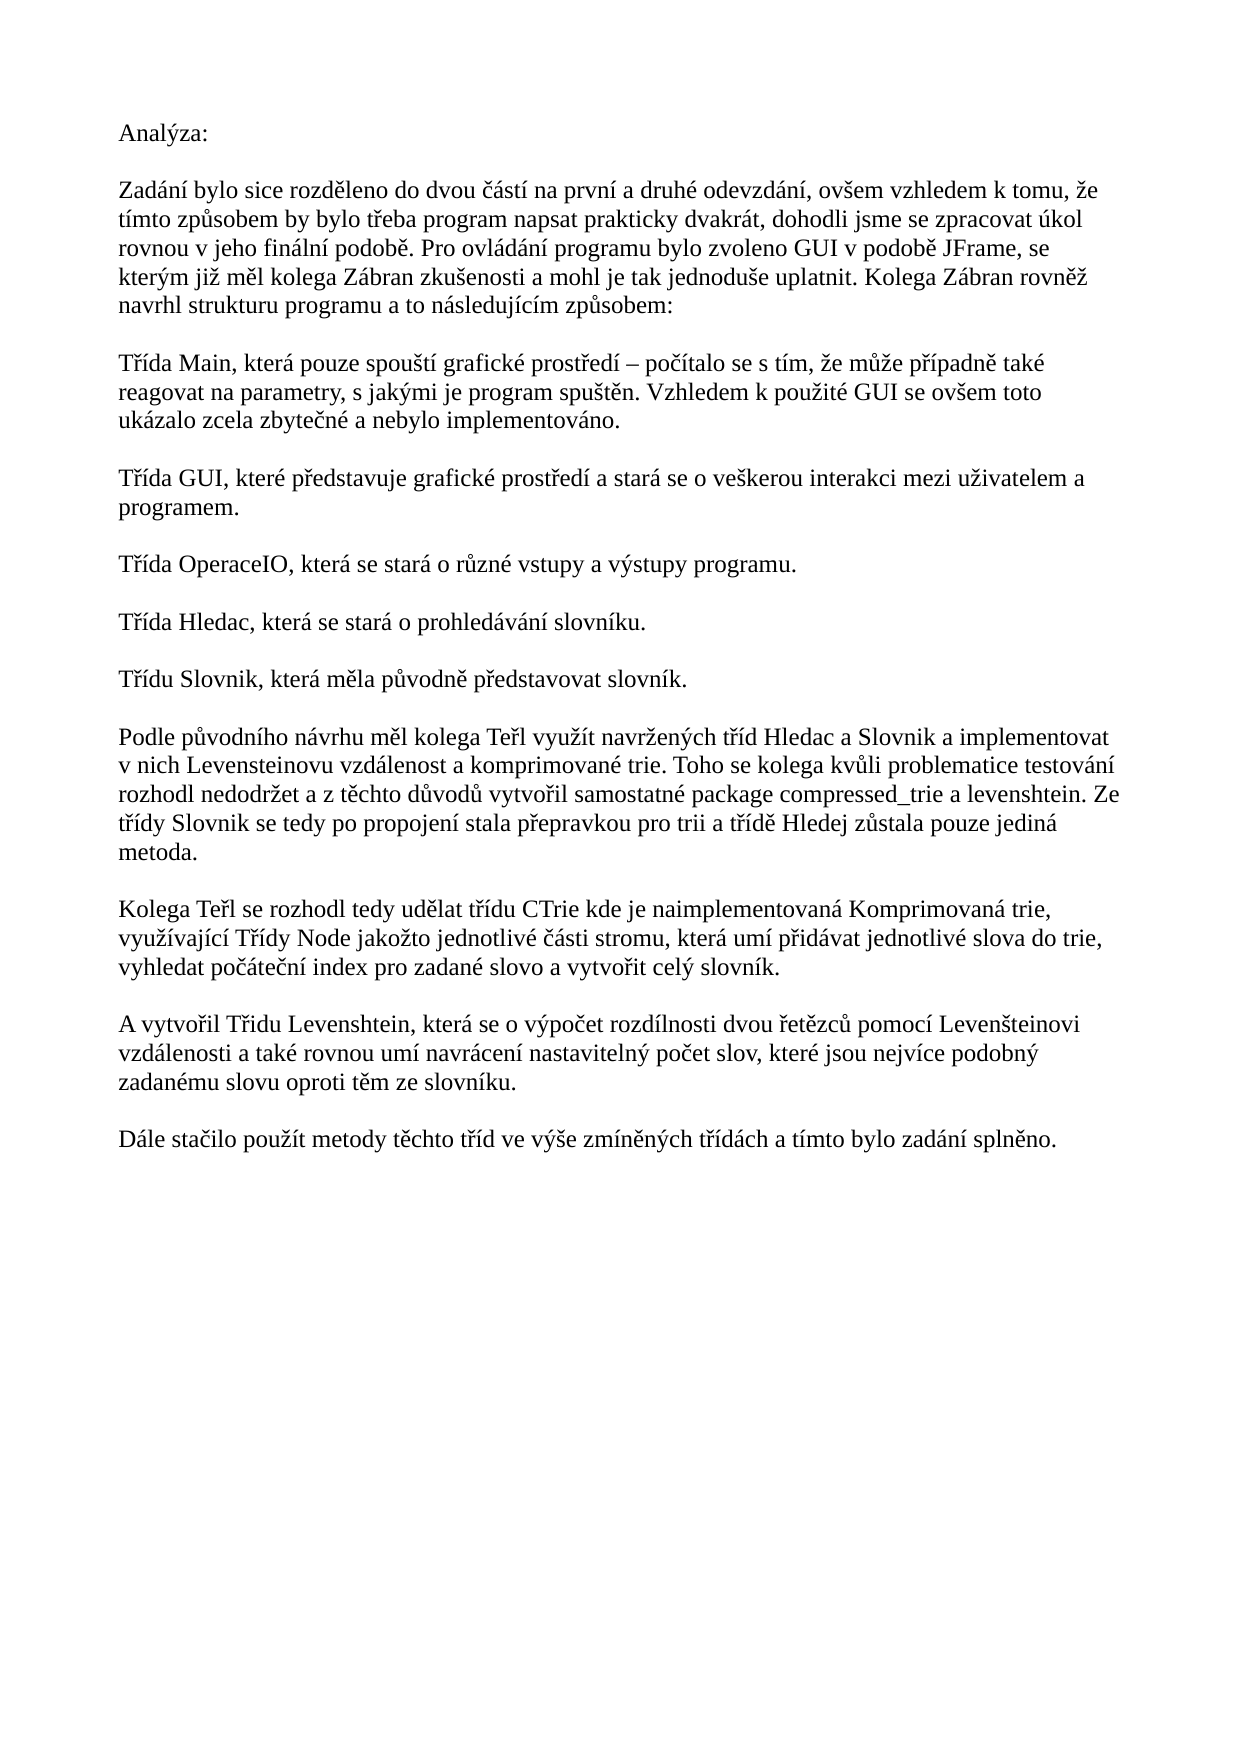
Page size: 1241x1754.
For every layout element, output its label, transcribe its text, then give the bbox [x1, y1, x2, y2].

text Třída GUI, které představuje grafické prostředí a stará se o veškerou interakci mezi uživatelem a programem. [118, 463, 1122, 521]
text Třída OperaceIO, která se stará o různé vstupy a výstupy programu. [118, 549, 1122, 578]
text Zadání bylo sice rozděleno do dvou částí na první a druhé odevzdání, ovšem vzhledem k tomu, že tímto způsobem by bylo třeba program napsat prakticky dvakrát, dohodli jsme se zpracovat úkol rovnou v jeho finální podobě. Pro ovládání programu bylo zvoleno GUI v podobě JFrame, se kterým již měl kolega Zábran zkušenosti a mohl je tak jednoduše uplatnit. Kolega Zábran rovněž navrhl strukturu programu a to následujícím způsobem: [118, 176, 1122, 319]
text Podle původního návrhu měl kolega Teřl využít navržených tříd Hledac a Slovnik a implementovat v nich Levensteinovu vzdálenost a komprimované trie. Toho se kolega kvůli problematice testování rozhodl nedodržet a z těchto důvodů vytvořil samostatné package compressed_trie a levenshtein. Ze třídy Slovnik se tedy po propojení stala přepravkou pro trii a třídě Hledej zůstala pouze jediná metoda. [118, 722, 1122, 866]
text Třídu Slovnik, která měla původně představovat slovník. [118, 664, 1122, 693]
text Třída Hledac, která se stará o prohledávání slovníku. [118, 607, 1122, 636]
text Dále stačilo použít metody těchto tříd ve výše zmíněných třídách a tímto bylo zadání splněno. [118, 1124, 1122, 1153]
text Kolega Teřl se rozhodl tedy udělat třídu CTrie kde je naimplementovaná Komprimovaná trie, využívající Třídy Node jakožto jednotlivé části stromu, která umí přidávat jednotlivé slova do trie, vyhledat počáteční index pro zadané slovo a vytvořit celý slovník. [118, 894, 1122, 981]
text Analýza: [118, 118, 1122, 147]
text Třída Main, která pouze spouští grafické prostředí – počítalo se s tím, že může případně také reagovat na parametry, s jakými je program spuštěn. Vzhledem k použité GUI se ovšem toto ukázalo zcela zbytečné a nebylo implementováno. [118, 348, 1122, 434]
text A vytvořil Třidu Levenshtein, která se o výpočet rozdílnosti dvou řetězců pomocí Levenšteinovi vzdálenosti a také rovnou umí navrácení nastavitelný počet slov, které jsou nejvíce podobný zadanému slovu oproti těm ze slovníku. [118, 1009, 1122, 1096]
